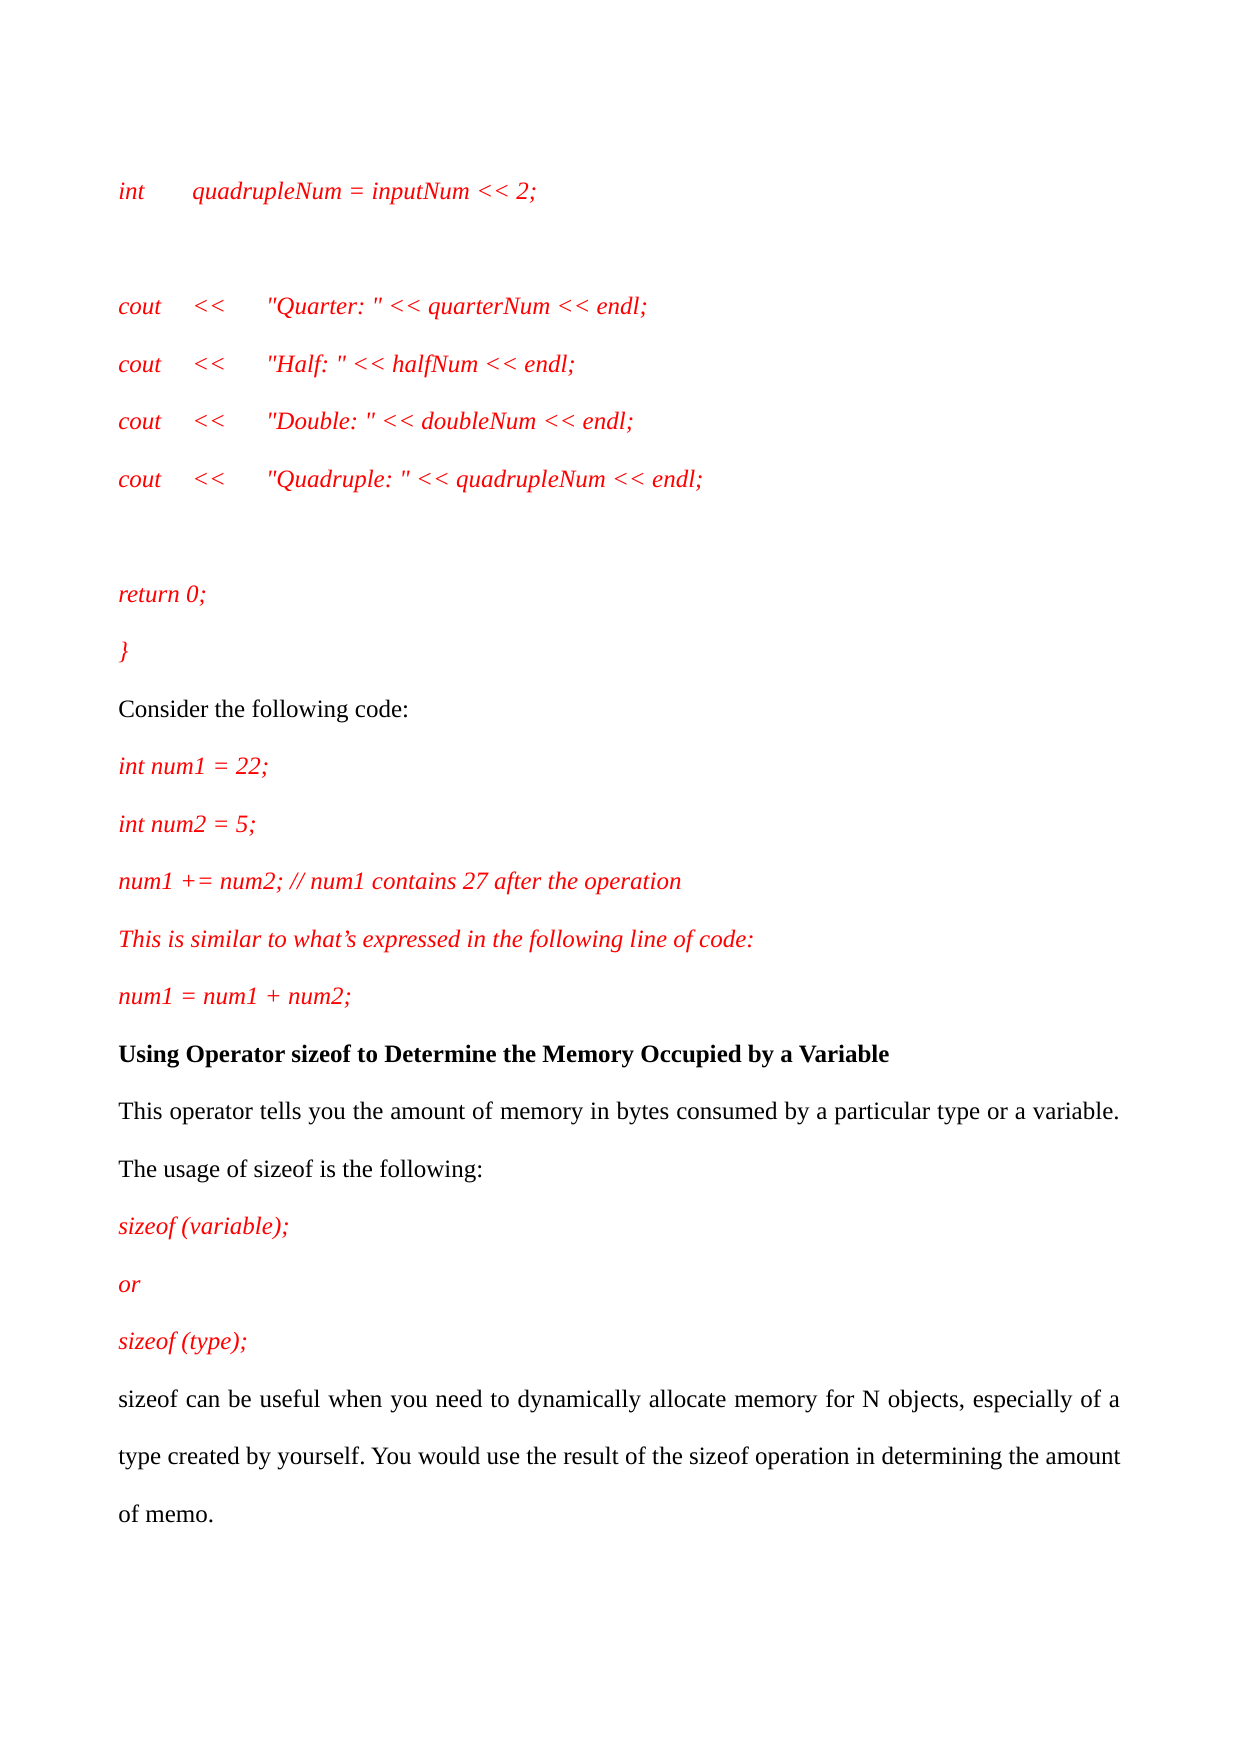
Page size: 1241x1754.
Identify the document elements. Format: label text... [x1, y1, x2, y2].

text or [118, 1269, 1122, 1298]
text } [118, 636, 1122, 665]
text cout << "Quadruple: " << quadrupleNum << endl; [118, 464, 1122, 493]
text num1 += num2; // num1 contains 27 after the operation [118, 866, 1122, 895]
text Consider the following code: [118, 694, 1122, 723]
text int num1 = 22; [118, 751, 1122, 780]
text cout << "Quarter: " << quarterNum << endl; [118, 291, 1122, 320]
text int quadrupleNum = inputNum << 2; [118, 176, 1122, 205]
text sizeof can be useful when you need to dynamically allocate memory for N objects, especially of a type created by yourself. You would use the result of the sizeof operation in determining the amount of memo. [118, 1384, 1122, 1528]
text cout << "Half: " << halfNum << endl; [118, 349, 1122, 378]
text This operator tells you the amount of memory in bytes consumed by a particular type or a variable. The usage of sizeof is the following: [118, 1096, 1122, 1183]
text This is similar to what’s expressed in the following line of code: [118, 924, 1122, 953]
text Using Operator sizeof to Determine the Memory Occupied by a Variable [118, 1039, 1122, 1068]
text sizeof (variable); [118, 1211, 1122, 1240]
text cout << "Double: " << doubleNum << endl; [118, 406, 1122, 435]
text return 0; [118, 579, 1122, 608]
text sizeof (type); [118, 1326, 1122, 1355]
text num1 = num1 + num2; [118, 981, 1122, 1010]
text int num2 = 5; [118, 809, 1122, 838]
